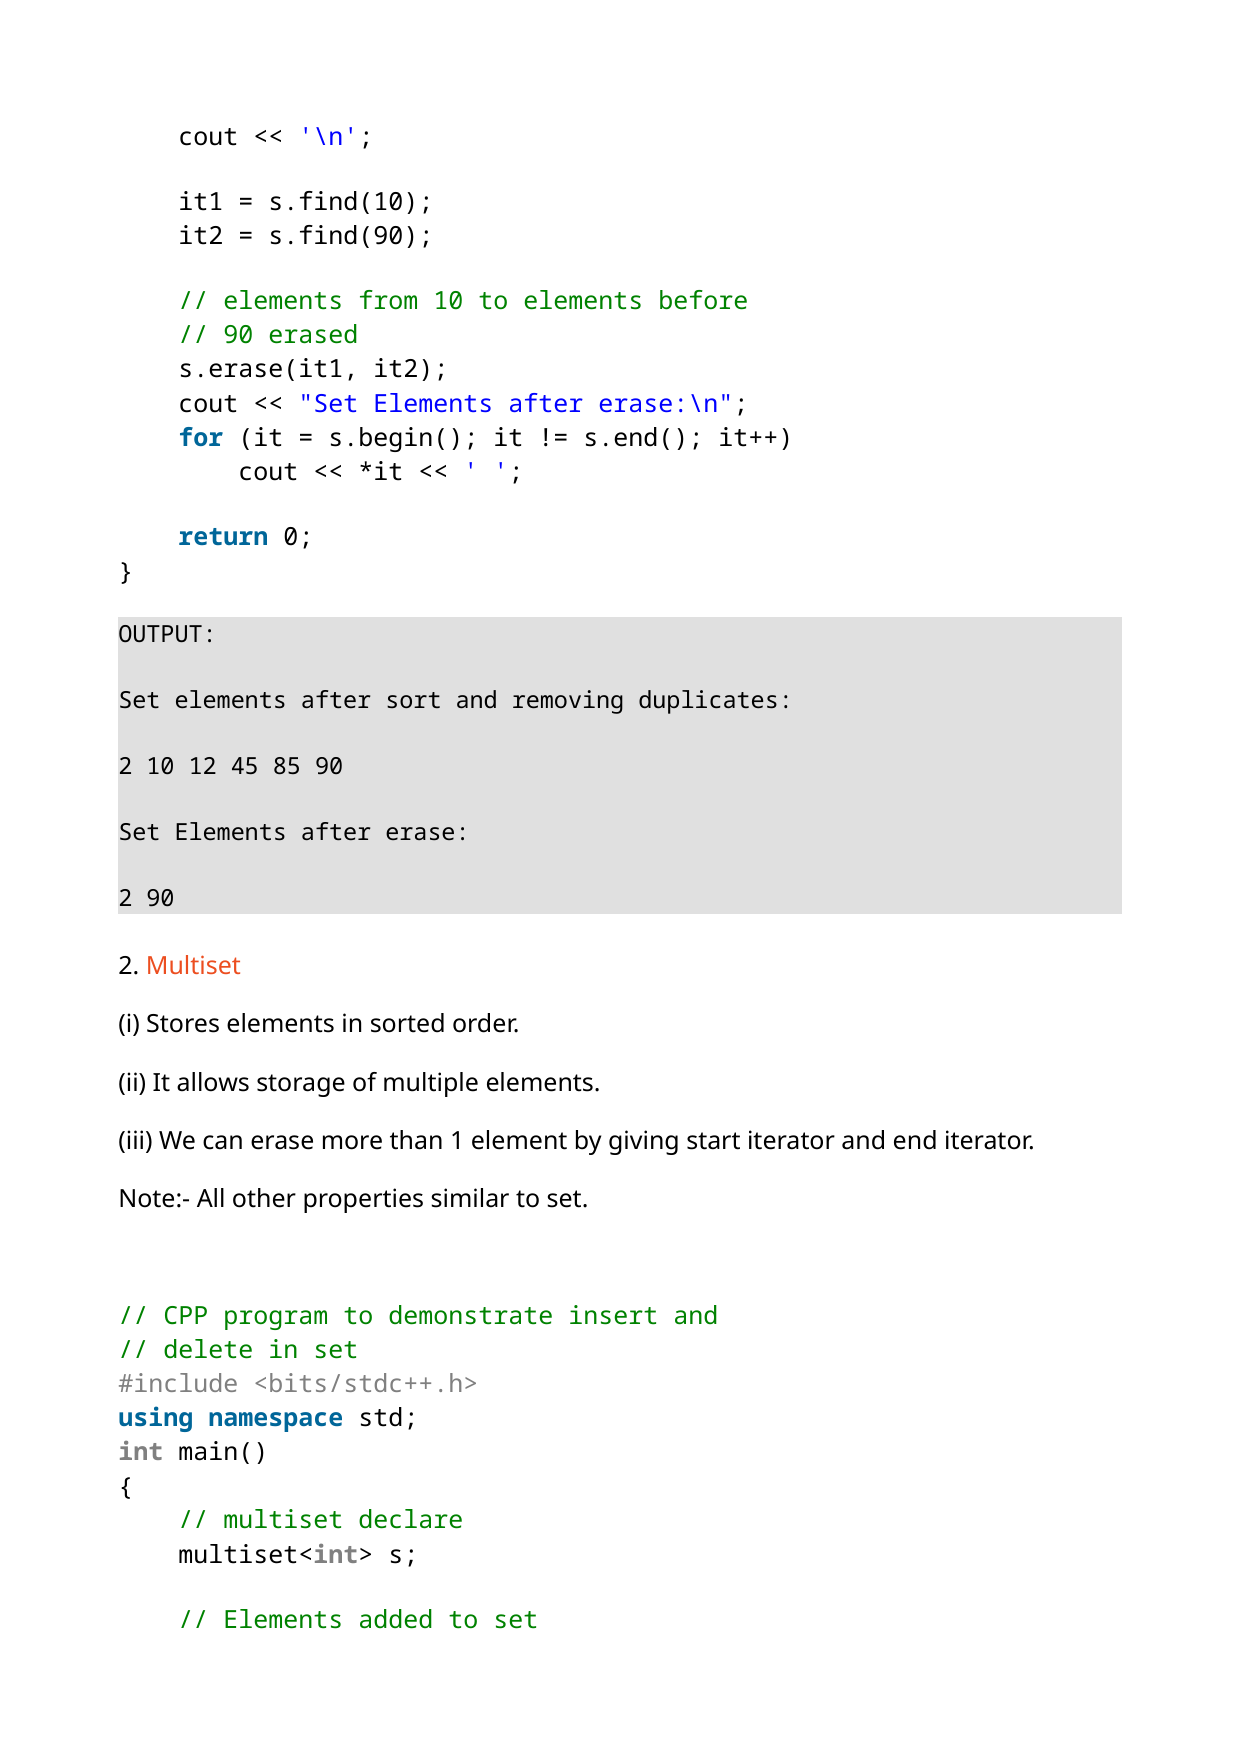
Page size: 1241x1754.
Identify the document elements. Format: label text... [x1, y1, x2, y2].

table_header cout << '\n'; it1 = s.find(10); it2 = s.find(90); // elements from 10 to elements before // 90 erased s.erase(it1, it2); cout << "Set Elements after erase:\n"; for (it = s.begin(); it != s.end(); it++) cout << *it << ' '; return 0; } [118, 118, 838, 587]
text 2 10 12 45 85 90 [118, 749, 1122, 781]
text OUTPUT: [118, 617, 1122, 649]
table_header // CPP program to demonstrate insert and // delete in set #include <bits/stdc++.h> using namespace std; int main() { // multiset declare multiset<int> s; // Elements added to set [118, 1298, 853, 1636]
text 2 90 [118, 882, 1122, 914]
text Set elements after sort and removing duplicates: [118, 683, 1122, 715]
text Set Elements after erase: [118, 816, 1122, 847]
text 2. Multiset (i) Stores elements in sorted order. (ii) It allows storage of multiple elements. (iii) We can erase more than 1 element by giving start iterator and end iterator. Note:- All other properties similar to set. [118, 948, 1122, 1215]
